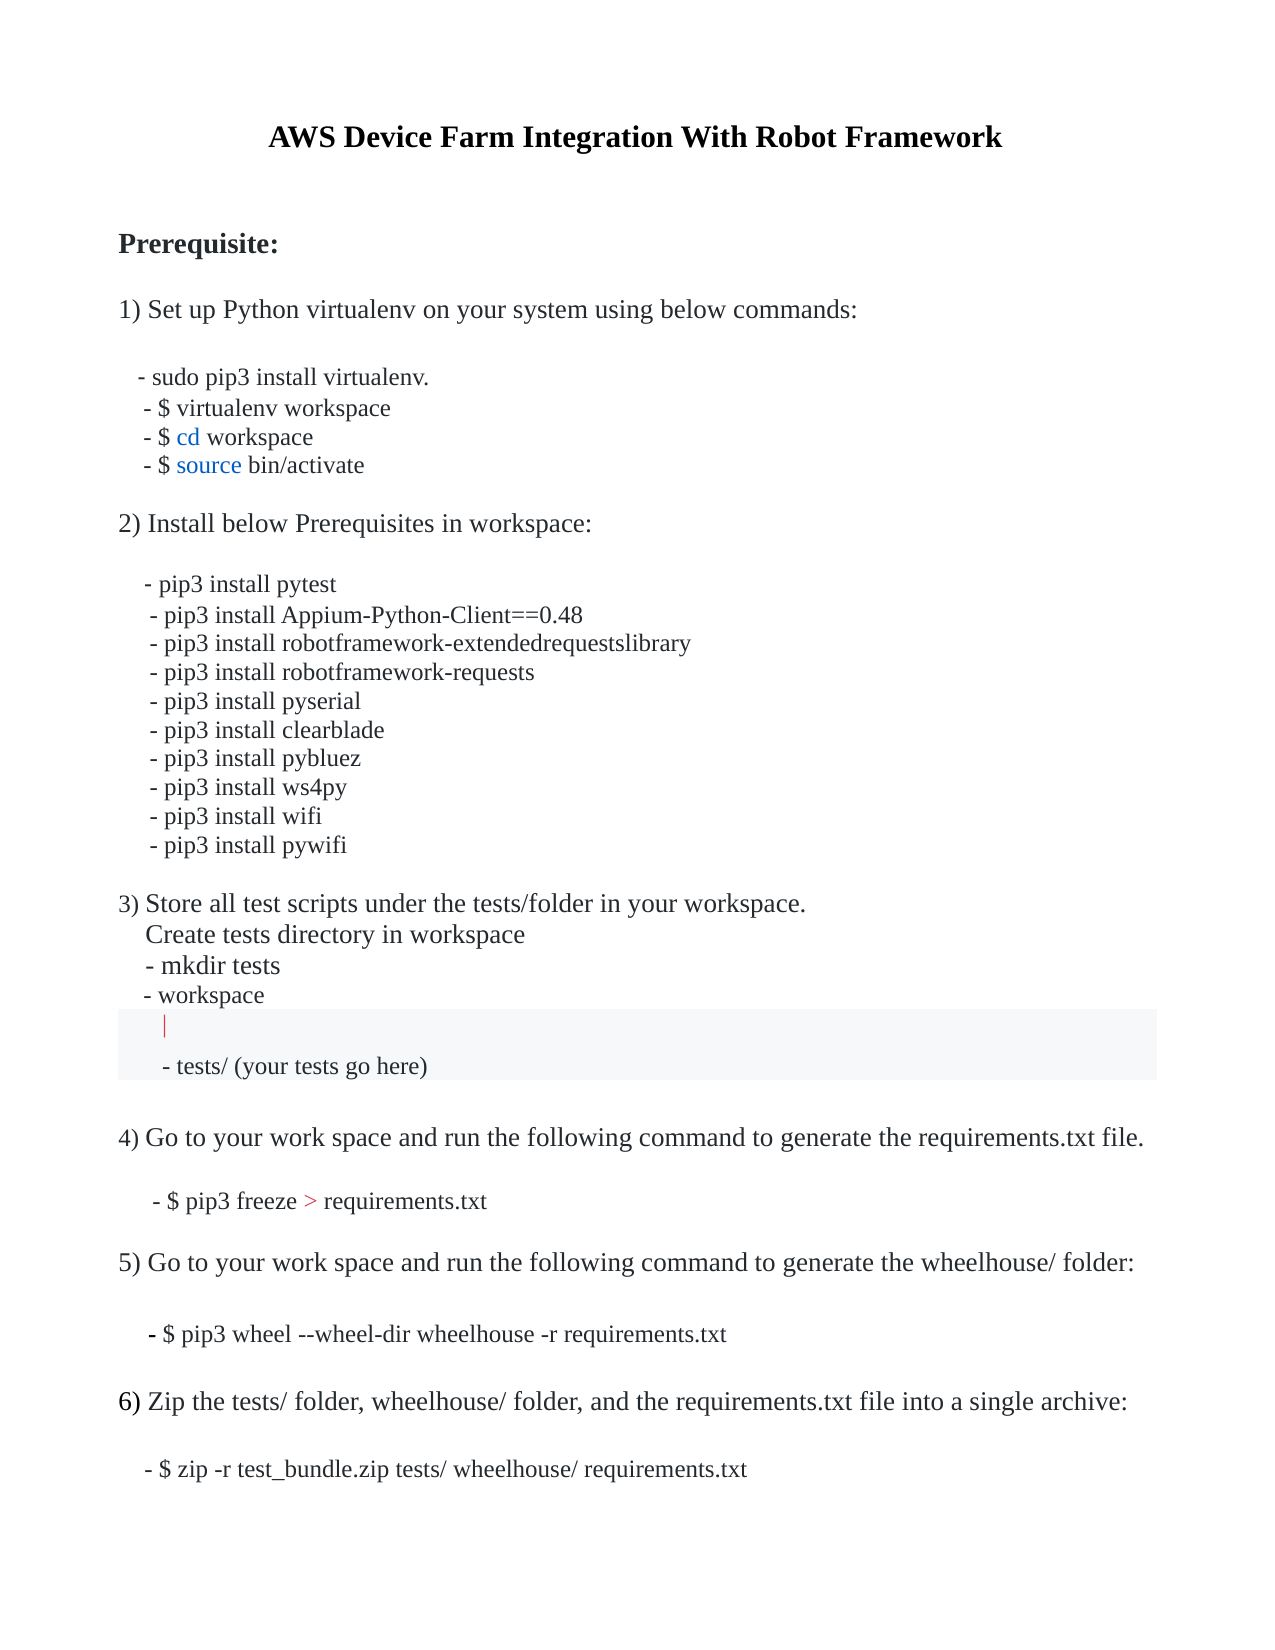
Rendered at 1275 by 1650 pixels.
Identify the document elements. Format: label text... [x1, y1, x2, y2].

text Prerequisite: [118, 226, 1157, 259]
text - pip3 install pytest [118, 566, 1157, 600]
text 4) Go to your work space and run the following command to generate the requirements.txt file. [118, 1121, 1157, 1153]
text - workspace [118, 981, 1157, 1009]
text 2) Install below Prerequisites in workspace: [118, 507, 1157, 538]
text Create tests directory in workspace [118, 918, 1157, 949]
text - tests/ (your tests go here) [118, 1051, 1157, 1080]
text - $ pip3 wheel --wheel-dir wheelhouse -r requirements.txt [118, 1313, 1157, 1349]
text - mkdir tests [118, 949, 1157, 981]
text - $ zip -r test_bundle.zip tests/ wheelhouse/ requirements.txt [118, 1450, 1157, 1484]
text 1) Set up Python virtualenv on your system using below commands: [118, 293, 1157, 325]
text - sudo pip3 install virtualenv. [118, 359, 1157, 393]
text - pip3 install pybluez [118, 743, 1157, 772]
text - pip3 install ws4py [118, 772, 1157, 801]
text - $ cd workspace [118, 422, 1157, 450]
text - $ pip3 freeze > requirements.txt [118, 1184, 1157, 1215]
text 5) Go to your work space and run the following command to generate the wheelhouse/ folder: [118, 1246, 1157, 1277]
text - pip3 install pyserial [118, 686, 1157, 715]
text - $ source bin/activate [118, 450, 1157, 479]
text - pip3 install robotframework-requests [118, 657, 1157, 686]
text AWS Device Farm Integration With Robot Framework [118, 118, 1157, 154]
text 3) Store all test scripts under the tests/folder in your workspace. [118, 887, 1157, 918]
text - pip3 install pywifi [118, 830, 1157, 858]
text - $ virtualenv workspace [118, 393, 1157, 422]
text - pip3 install wifi [118, 801, 1157, 830]
text - pip3 install Appium-Python-Client==0.48 [118, 600, 1157, 628]
text - pip3 install robotframework-extendedrequestslibrary [118, 628, 1157, 657]
text | [118, 1009, 1157, 1038]
text - pip3 install clearblade [118, 715, 1157, 743]
text 6) Zip the tests/ folder, wheelhouse/ folder, and the requirements.txt file into a single archive: [118, 1385, 1157, 1416]
